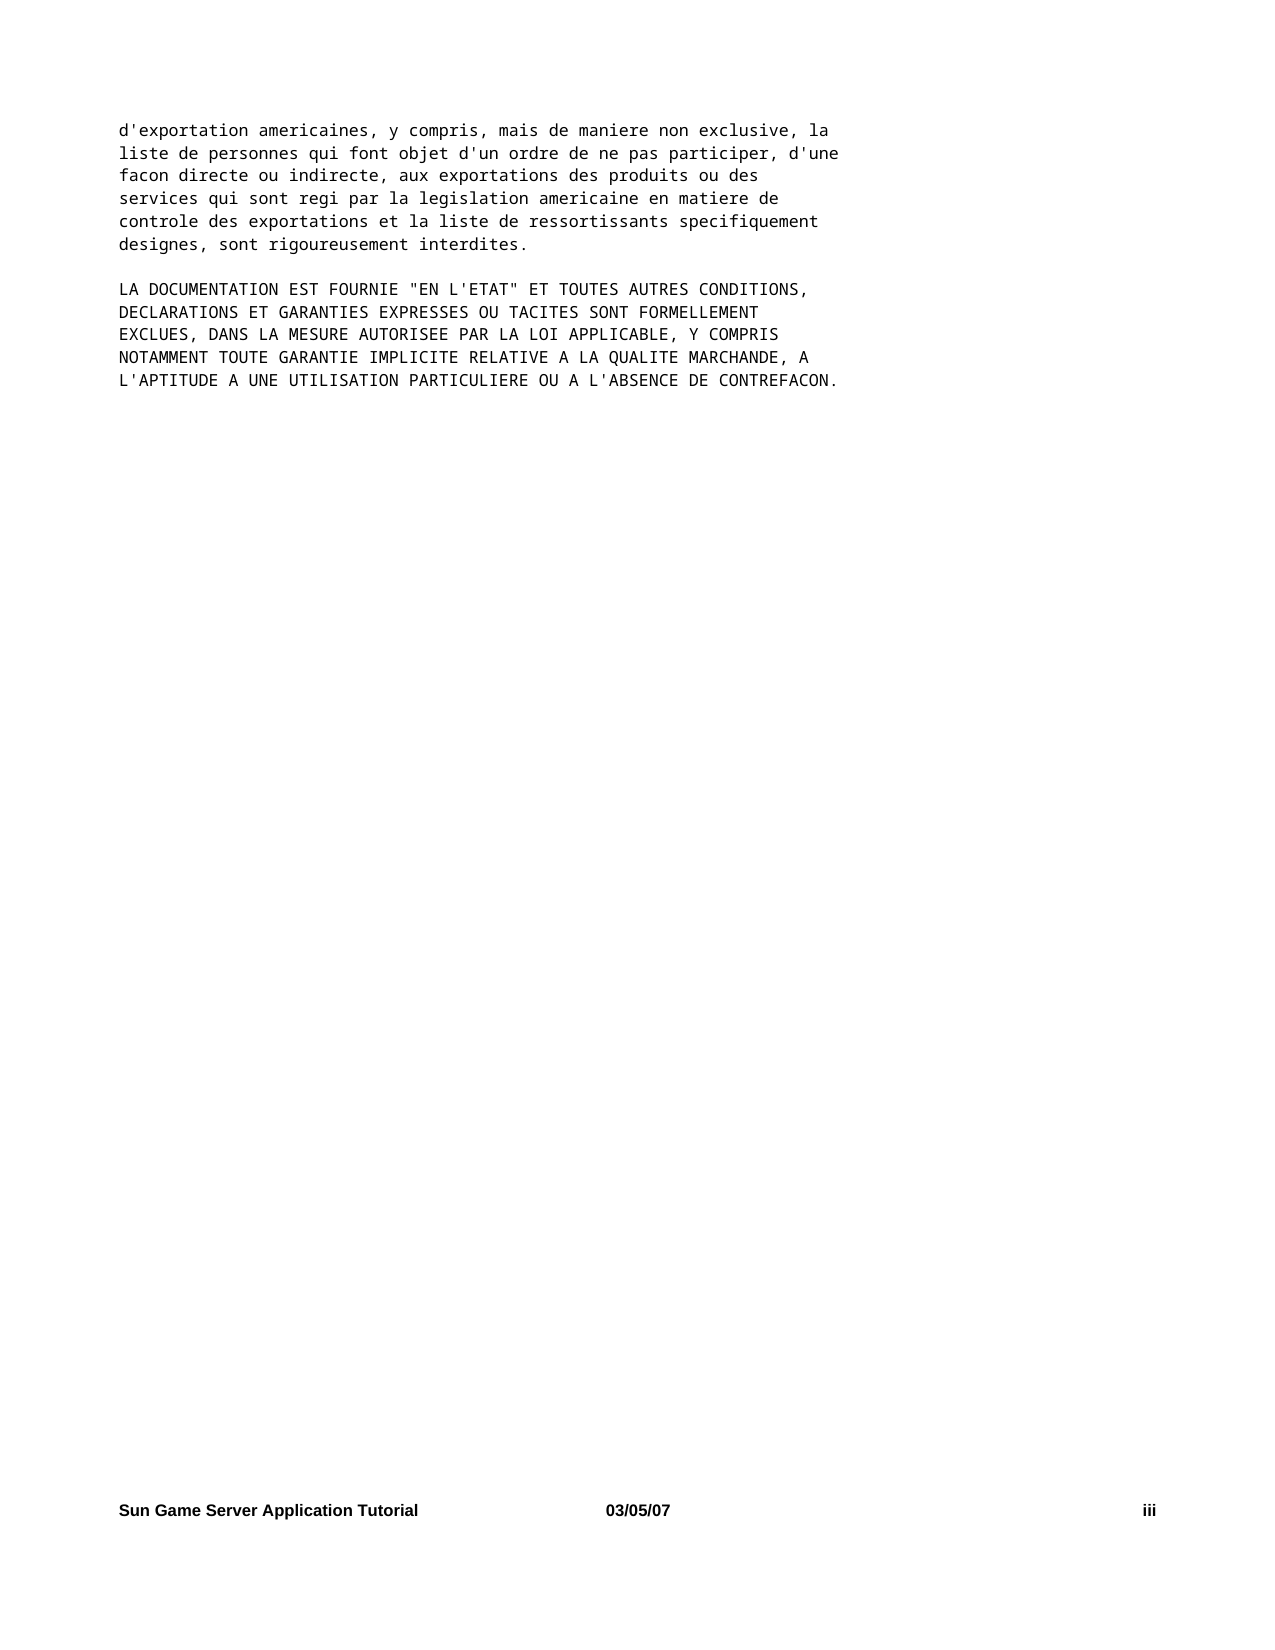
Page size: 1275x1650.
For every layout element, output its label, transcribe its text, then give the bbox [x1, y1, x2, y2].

text designes, sont rigoureusement interdites. [118, 232, 1156, 255]
text facon directe ou indirecte, aux exportations des produits ou des [118, 164, 1156, 187]
text liste de personnes qui font objet d'un ordre de ne pas participer, d'une [118, 141, 1156, 164]
text controle des exportations et la liste de ressortissants specifiquement [118, 209, 1156, 232]
text L'APTITUDE A UNE UTILISATION PARTICULIERE OU A L'ABSENCE DE CONTREFACON. [118, 368, 1156, 391]
text LA DOCUMENTATION EST FOURNIE "EN L'ETAT" ET TOUTES AUTRES CONDITIONS, [118, 277, 1156, 300]
text d'exportation americaines, y compris, mais de maniere non exclusive, la [118, 118, 1156, 141]
text services qui sont regi par la legislation americaine en matiere de [118, 187, 1156, 209]
text NOTAMMENT TOUTE GARANTIE IMPLICITE RELATIVE A LA QUALITE MARCHANDE, A [118, 346, 1156, 368]
text DECLARATIONS ET GARANTIES EXPRESSES OU TACITES SONT FORMELLEMENT [118, 300, 1156, 323]
text EXCLUES, DANS LA MESURE AUTORISEE PAR LA LOI APPLICABLE, Y COMPRIS [118, 323, 1156, 346]
